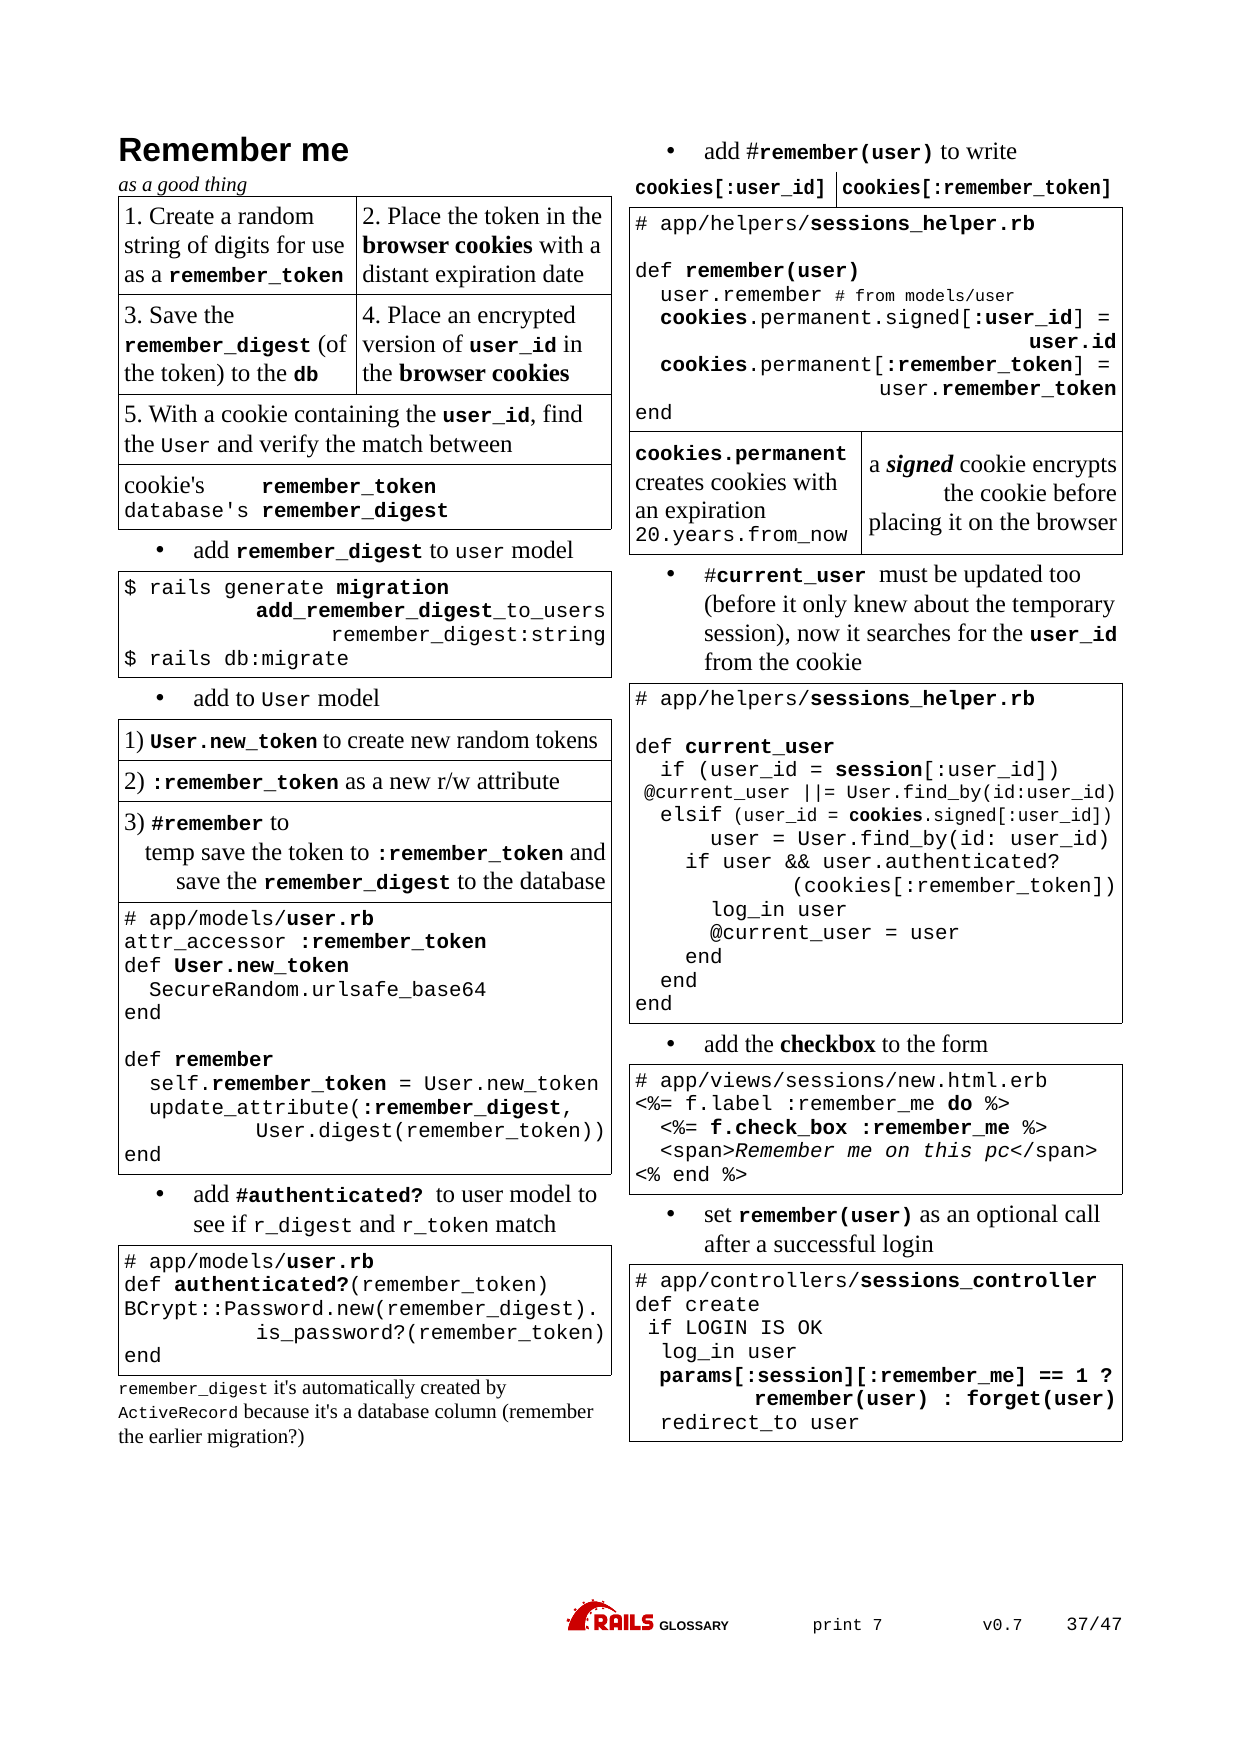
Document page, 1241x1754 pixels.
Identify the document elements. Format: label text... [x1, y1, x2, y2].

table_header # app/models/user.rb def authenticated?(remember_token) BCrypt::Password.new(remember_digest). is_password?(remember_token) end [119, 1246, 611, 1375]
list add to User model [156, 683, 611, 713]
table_cell 3) #remember to temp save the token to :remember_token and save the remember_digest to the database [119, 802, 611, 902]
table_cell 3. Save the remember_digest (of the token) to the db [119, 295, 356, 394]
table_header a signed cookie encrypts the cookie before placing it on the browser [862, 432, 1122, 553]
table_header # app/helpers/sessions_helper.rb def remember(user) user.remember # from models/user cookies.permanent.signed[:user_id] = user.id cookies.permanent[:remember_token] = user.remember_token end [630, 208, 1122, 431]
subtitle Remember me [118, 130, 611, 168]
table_header cookies[:user_id] [629, 172, 836, 207]
text as a good thing [118, 171, 611, 196]
table_header 1. Create a random string of digits for use as a remember_token [119, 197, 356, 294]
table_header cookies.permanent creates cookies with an expiration 20.years.from_now [630, 432, 861, 553]
list add #authenticated? to user model to see if r_digest and r_token match [156, 1179, 611, 1239]
table_header # app/helpers/sessions_helper.rb def current_user if (user_id = session[:user_id]) @current_user ||= User.find_by(id:user_id) elsif (user_id = cookies.signed[:user_id]) user = User.find_by(id: user_id) if user && user.authenticated? (cookies[:remember_token]) log_in user @current_user = user end end end [630, 684, 1122, 1023]
table_header # app/models/user.rb attr_accessor :remember_token def User.new_token SecureRandom.urlsafe_base64 end def remember self.remember_token = User.new_token update_attribute(:remember_digest, User.digest(remember_token)) end [119, 903, 611, 1173]
table_cell 2) :remember_token as a new r/w attribute [119, 761, 611, 801]
text remember_digest it's automatically created by ActiveRecord because it's a database column (remember the earlier migration?) [118, 1376, 611, 1448]
table_cell cookie's remember_token database's remember_digest [119, 465, 611, 529]
list set remember(user) as an optional call after a successful login [666, 1199, 1122, 1258]
table_header $ rails generate migration add_remember_digest_to_users remember_digest:string $ rails db:migrate [119, 572, 611, 677]
list add the checkbox to the form [666, 1029, 1122, 1057]
table_header 2. Place the token in the browser cookies with a distant expiration date [357, 197, 611, 294]
list #current_user must be updated too (before it only knew about the temporary session), now it searches for the user_id from the cookie [666, 559, 1122, 676]
table_header 1) User.new_token to create new random tokens [119, 720, 611, 760]
table_header cookies[:remember_token] [837, 172, 1122, 207]
list add remember_digest to user model [156, 535, 611, 565]
table_header # app/controllers/sessions_controller def create if LOGIN IS OK log_in user params[:session][:remember_me] == 1 ? remember(user) : forget(user) redirect_to user [630, 1265, 1122, 1441]
table_cell 4. Place an encrypted version of user_id in the browser cookies [357, 295, 611, 394]
table_cell 5. With a cookie containing the user_id, find the User and verify the match between [119, 395, 611, 464]
table_header # app/views/sessions/new.html.erb <%= f.label :remember_me do %> <%= f.check_box :remember_me %> <span>Remember me on this pc</span> <% end %> [630, 1065, 1122, 1193]
list add #remember(user) to write [666, 136, 1122, 165]
